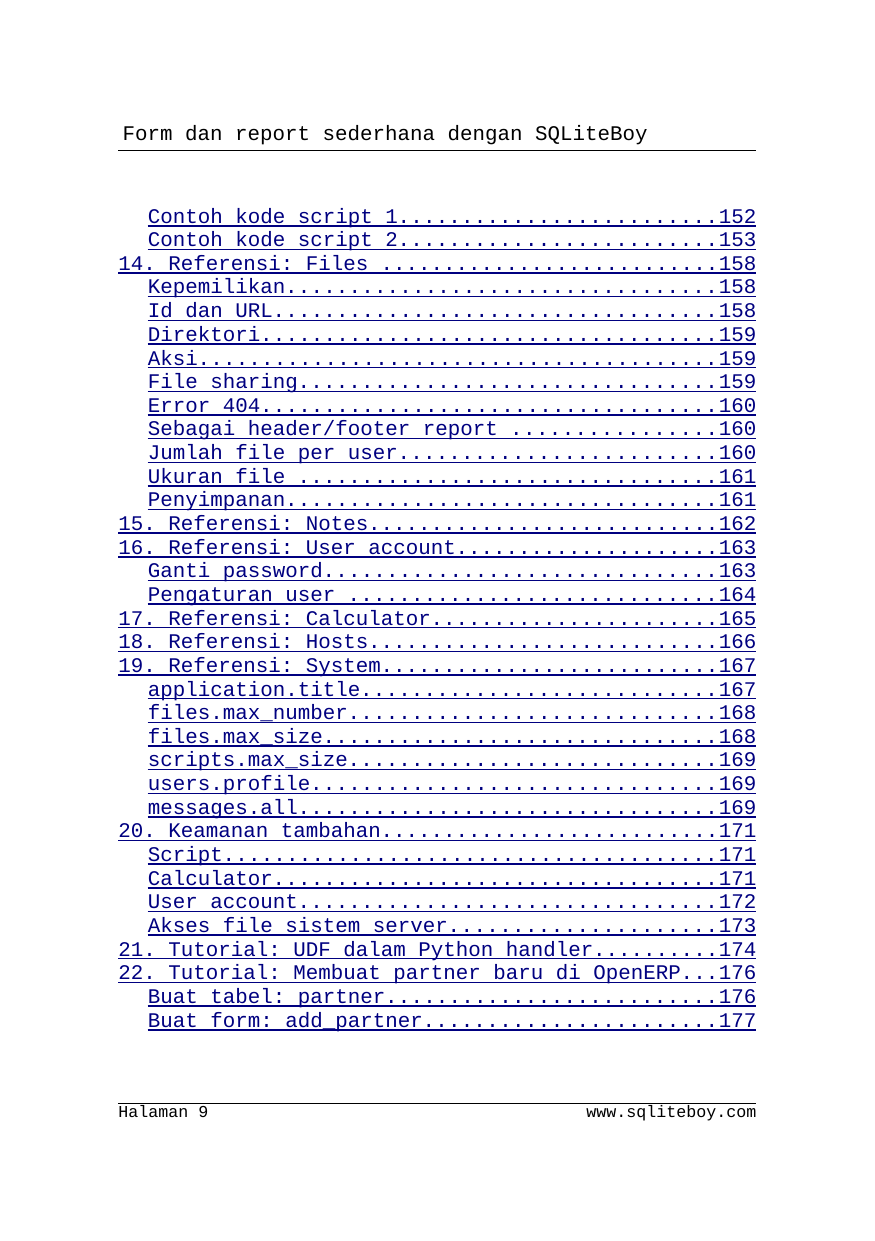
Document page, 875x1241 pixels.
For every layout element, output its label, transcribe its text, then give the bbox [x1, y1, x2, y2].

text 15. Referensi: Notes 162 [118, 513, 756, 532]
text 20. Keamanan tambahan 171 [118, 820, 756, 840]
text application.title 167 [148, 678, 756, 698]
text Error 404 160 [148, 395, 756, 414]
text Calculator 171 [148, 868, 756, 887]
text messages.all 169 [148, 797, 756, 816]
text files.max_number 168 [148, 702, 756, 722]
text Direktori 159 [148, 324, 756, 343]
text users.profile 169 [148, 773, 756, 793]
text Akses file sistem server 173 [148, 915, 756, 934]
text Kepemilikan 158 [148, 277, 756, 296]
text Buat form: add_partner 177 [148, 1009, 756, 1029]
text 16. Referensi: User account 163 [118, 537, 756, 556]
text User account 172 [148, 891, 756, 911]
text Pengaturan user 164 [148, 584, 756, 603]
text Contoh kode script 2 153 [148, 229, 756, 249]
text 22. Tutorial: Membuat partner baru di OpenERP 176 [118, 962, 756, 982]
text Aksi 159 [148, 347, 756, 367]
text Jumlah file per user 160 [148, 442, 756, 462]
text Buat tabel: partner 176 [148, 986, 756, 1005]
text 17. Referensi: Calculator 165 [118, 608, 756, 627]
text Penyimpanan 161 [148, 489, 756, 509]
text Ganti password 163 [148, 560, 756, 580]
text Script 171 [148, 844, 756, 863]
text Contoh kode script 1 152 [148, 206, 756, 225]
text 19. Referensi: System 167 [118, 655, 756, 674]
text Id dan URL 158 [148, 300, 756, 320]
text 14. Referensi: Files 158 [118, 253, 756, 272]
text files.max_size 168 [148, 726, 756, 745]
text 18. Referensi: Hosts 166 [118, 631, 756, 651]
text 21. Tutorial: UDF dalam Python handler 174 [118, 939, 756, 958]
text scripts.max_size 169 [148, 749, 756, 769]
text Ukuran file 161 [148, 466, 756, 485]
text File sharing 159 [148, 371, 756, 391]
text Sebagai header/footer report 160 [148, 418, 756, 438]
